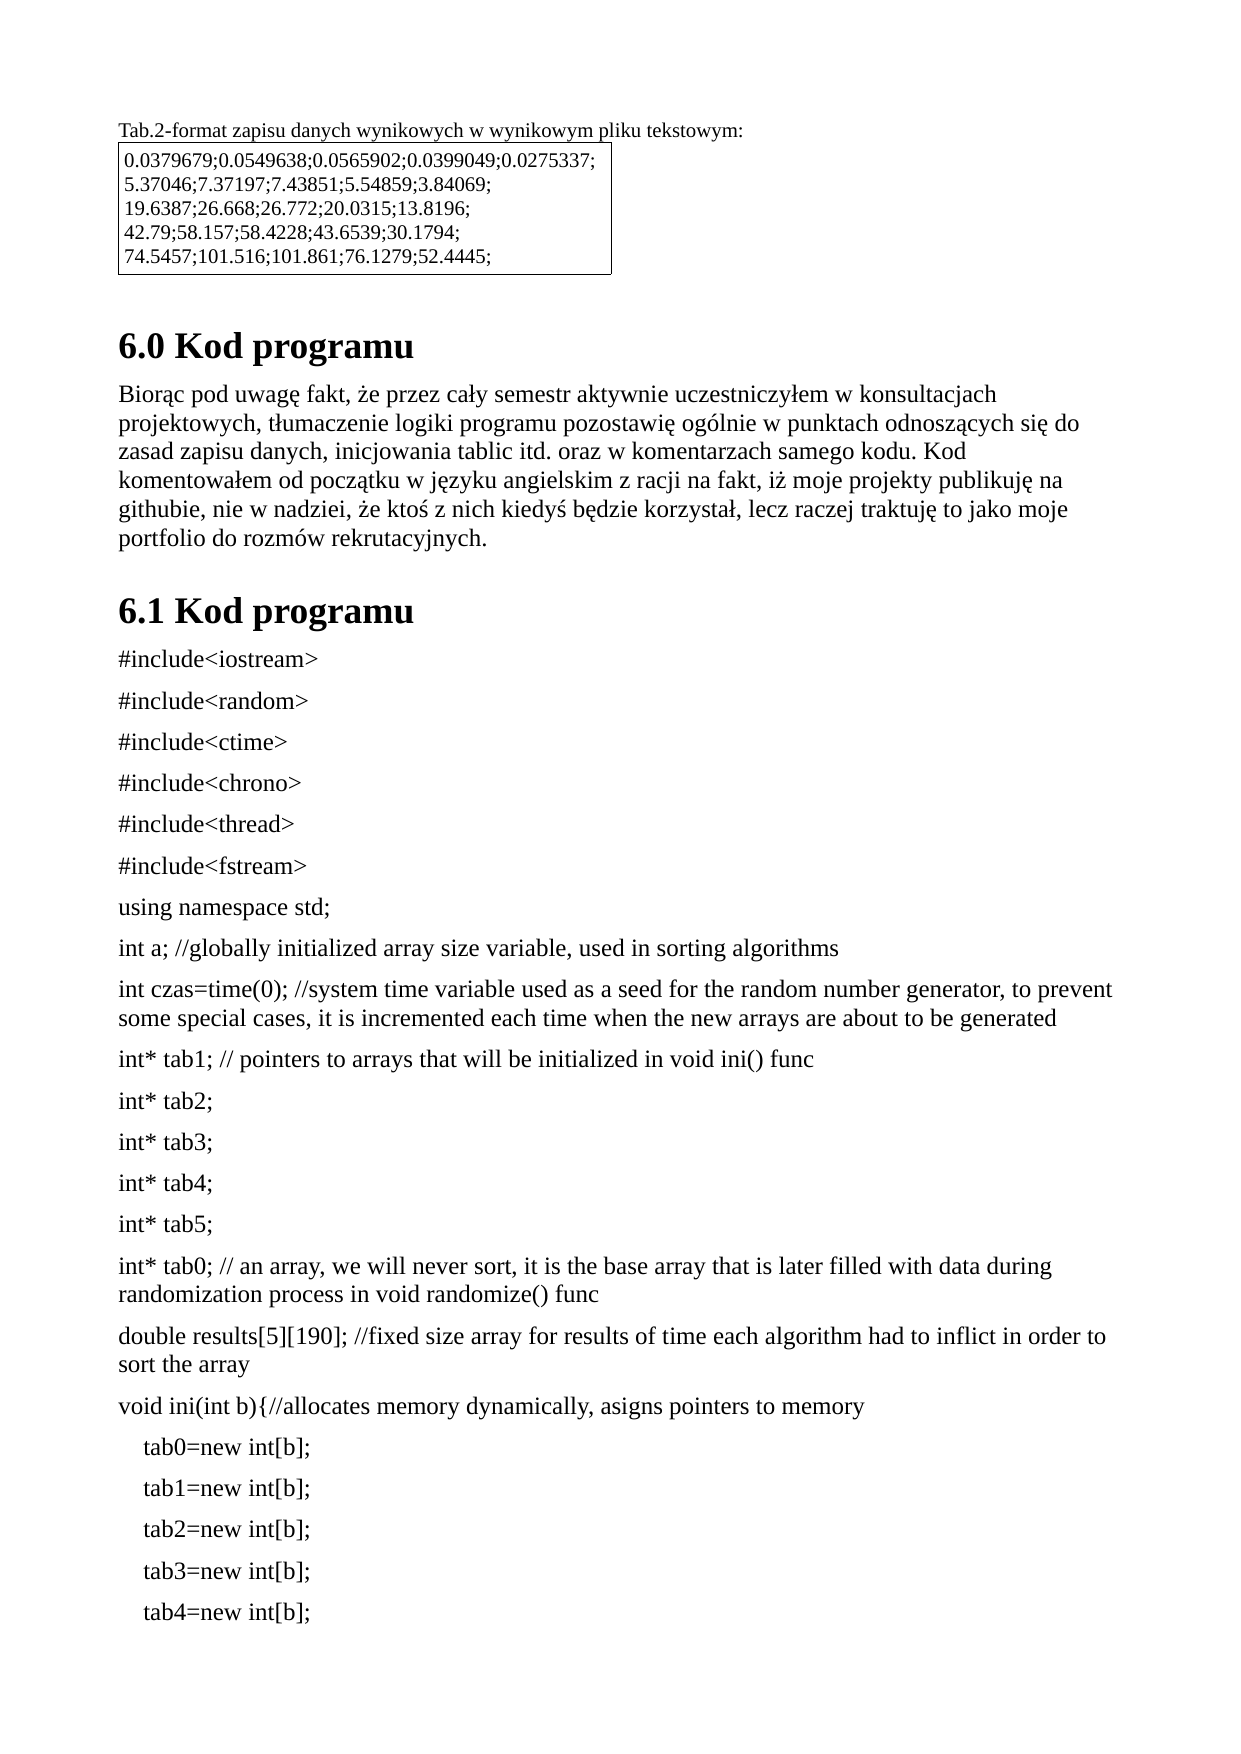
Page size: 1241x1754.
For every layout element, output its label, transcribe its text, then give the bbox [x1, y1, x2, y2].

text #include<iostream> [118, 644, 1122, 673]
text Biorąc pod uwagę fakt, że przez cały semestr aktywnie uczestniczyłem w konsultacjach projektowych, tłumaczenie logiki programu pozostawię ogólnie w punktach odnoszących się do zasad zapisu danych, inicjowania tablic itd. oraz w komentarzach samego kodu. Kod komentowałem od początku w języku angielskim z racji na fakt, iż moje projekty publikuję na githubie, nie w nadziei, że ktoś z nich kiedyś będzie korzystał, lecz raczej traktuję to jako moje portfolio do rozmów rekrutacyjnych. [118, 379, 1122, 551]
text int* tab4; [118, 1168, 1122, 1197]
text tab3=new int[b]; [118, 1556, 1122, 1584]
subtitle 6.0 Kod programu [118, 323, 1122, 366]
text int* tab5; [118, 1209, 1122, 1238]
text #include<ctime> [118, 727, 1122, 756]
text int* tab2; [118, 1086, 1122, 1114]
text tab0=new int[b]; [118, 1432, 1122, 1461]
text double results[5][190]; //fixed size array for results of time each algorithm had to inflict in order to sort the array [118, 1321, 1122, 1378]
text tab4=new int[b]; [118, 1597, 1122, 1626]
text tab2=new int[b]; [118, 1514, 1122, 1543]
text #include<fstream> [118, 851, 1122, 879]
text int a; //globally initialized array size variable, used in sorting algorithms [118, 933, 1122, 962]
text Tab.2-format zapisu danych wynikowych w wynikowym pliku tekstowym: [118, 118, 1122, 142]
text #include<chrono> [118, 768, 1122, 797]
subtitle 6.1 Kod programu [118, 589, 1122, 632]
text #include<random> [118, 686, 1122, 714]
text int* tab1; // pointers to arrays that will be initialized in void ini() func [118, 1044, 1122, 1073]
text using namespace std; [118, 892, 1122, 921]
text int czas=time(0); //system time variable used as a seed for the random number generator, to prevent some special cases, it is incremented each time when the new arrays are about to be generated [118, 974, 1122, 1032]
text void ini(int b){//allocates memory dynamically, asigns pointers to memory [118, 1391, 1122, 1419]
text #include<thread> [118, 809, 1122, 838]
text int* tab3; [118, 1127, 1122, 1156]
table_header 0.0379679;0.0549638;0.0565902;0.0399049;0.0275337; 5.37046;7.37197;7.43851;5.54859;3.84069; 19.6387;26.668;26.772;20.0315;13.8196; 42.79;58.157;58.4228;43.6539;30.1794; 74.5457;101.516;101.861;76.1279;52.4445; [119, 143, 611, 274]
text tab1=new int[b]; [118, 1473, 1122, 1502]
text int* tab0; // an array, we will never sort, it is the base array that is later filled with data during randomization process in void randomize() func [118, 1251, 1122, 1308]
